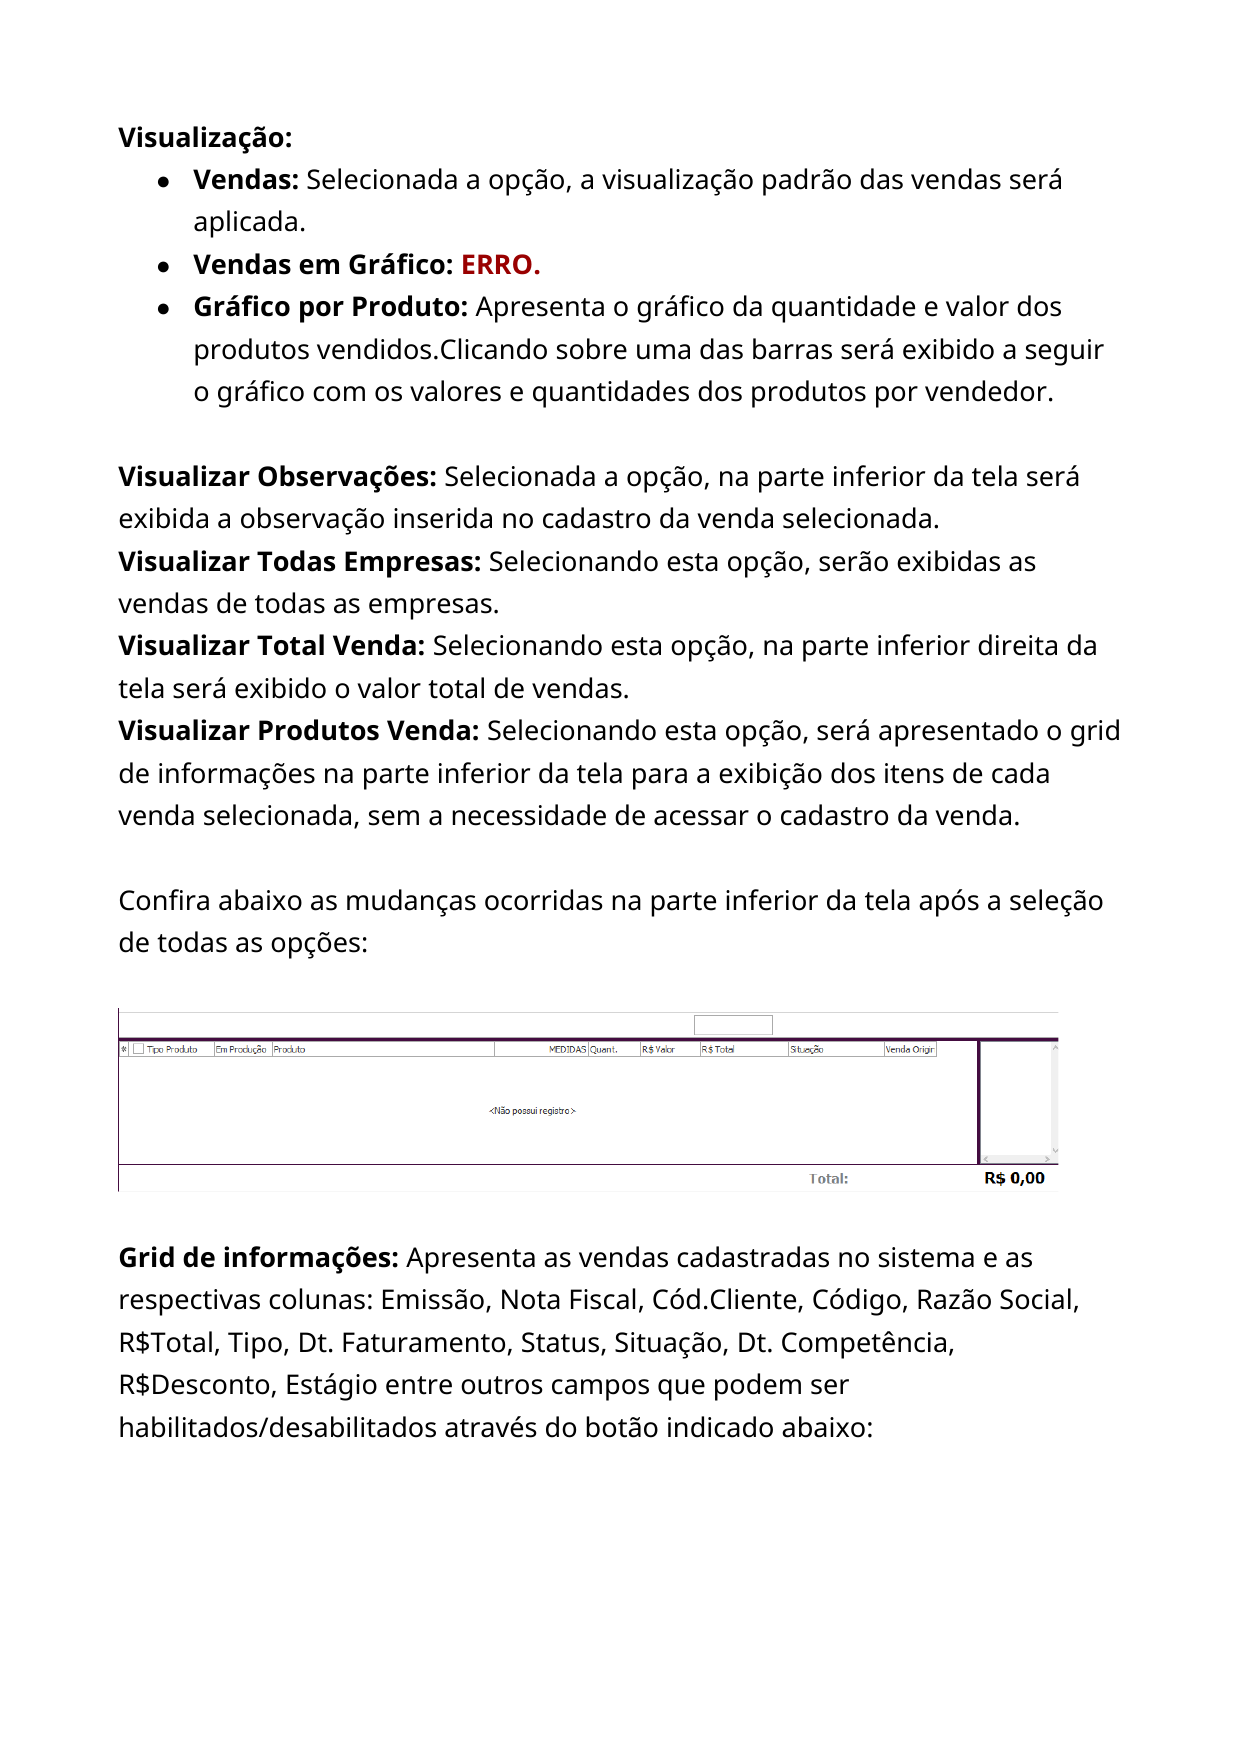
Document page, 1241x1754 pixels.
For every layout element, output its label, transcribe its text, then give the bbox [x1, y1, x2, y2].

text Visualizar Todas Empresas: Selecionando esta opção, serão exibidas as vendas de todas as empresas. [118, 542, 1122, 621]
list Gráfico por Produto: Apresenta o gráfico da quantidade e valor dos produtos vendidos.Clicando sobre uma das barras será exibido a seguir o gráfico com os valores e quantidades dos produtos por vendedor. [156, 288, 1122, 409]
list Vendas: Selecionada a opção, a visualização padrão das vendas será aplicada. [156, 161, 1122, 240]
picture [118, 1008, 1059, 1192]
text Visualizar Observações: Selecionada a opção, na parte inferior da tela será exibida a observação inserida no cadastro da venda selecionada. [118, 457, 1122, 537]
list Vendas em Gráfico: ERRO. [156, 245, 1122, 282]
text Confira abaixo as mudanças ocorridas na parte inferior da tela após a seleção de todas as opções: [118, 881, 1122, 961]
text Visualização: [118, 118, 1122, 155]
text Visualizar Total Venda: Selecionando esta opção, na parte inferior direita da tela será exibido o valor total de vendas. [118, 627, 1122, 706]
text Grid de informações: Apresenta as vendas cadastradas no sistema e as respectivas colunas: Emissão, Nota Fiscal, Cód.Cliente, Código, Razão Social, R$Total, Tipo, Dt. Faturamento, Status, Situação, Dt. Competência, R$Desconto, Estágio entre outros campos que podem ser habilitados/desabilitados através do botão indicado abaixo: [118, 1238, 1122, 1445]
text Visualizar Produtos Venda: Selecionando esta opção, será apresentado o grid de informações na parte inferior da tela para a exibição dos itens de cada venda selecionada, sem a necessidade de acessar o cadastro da venda. [118, 712, 1122, 833]
